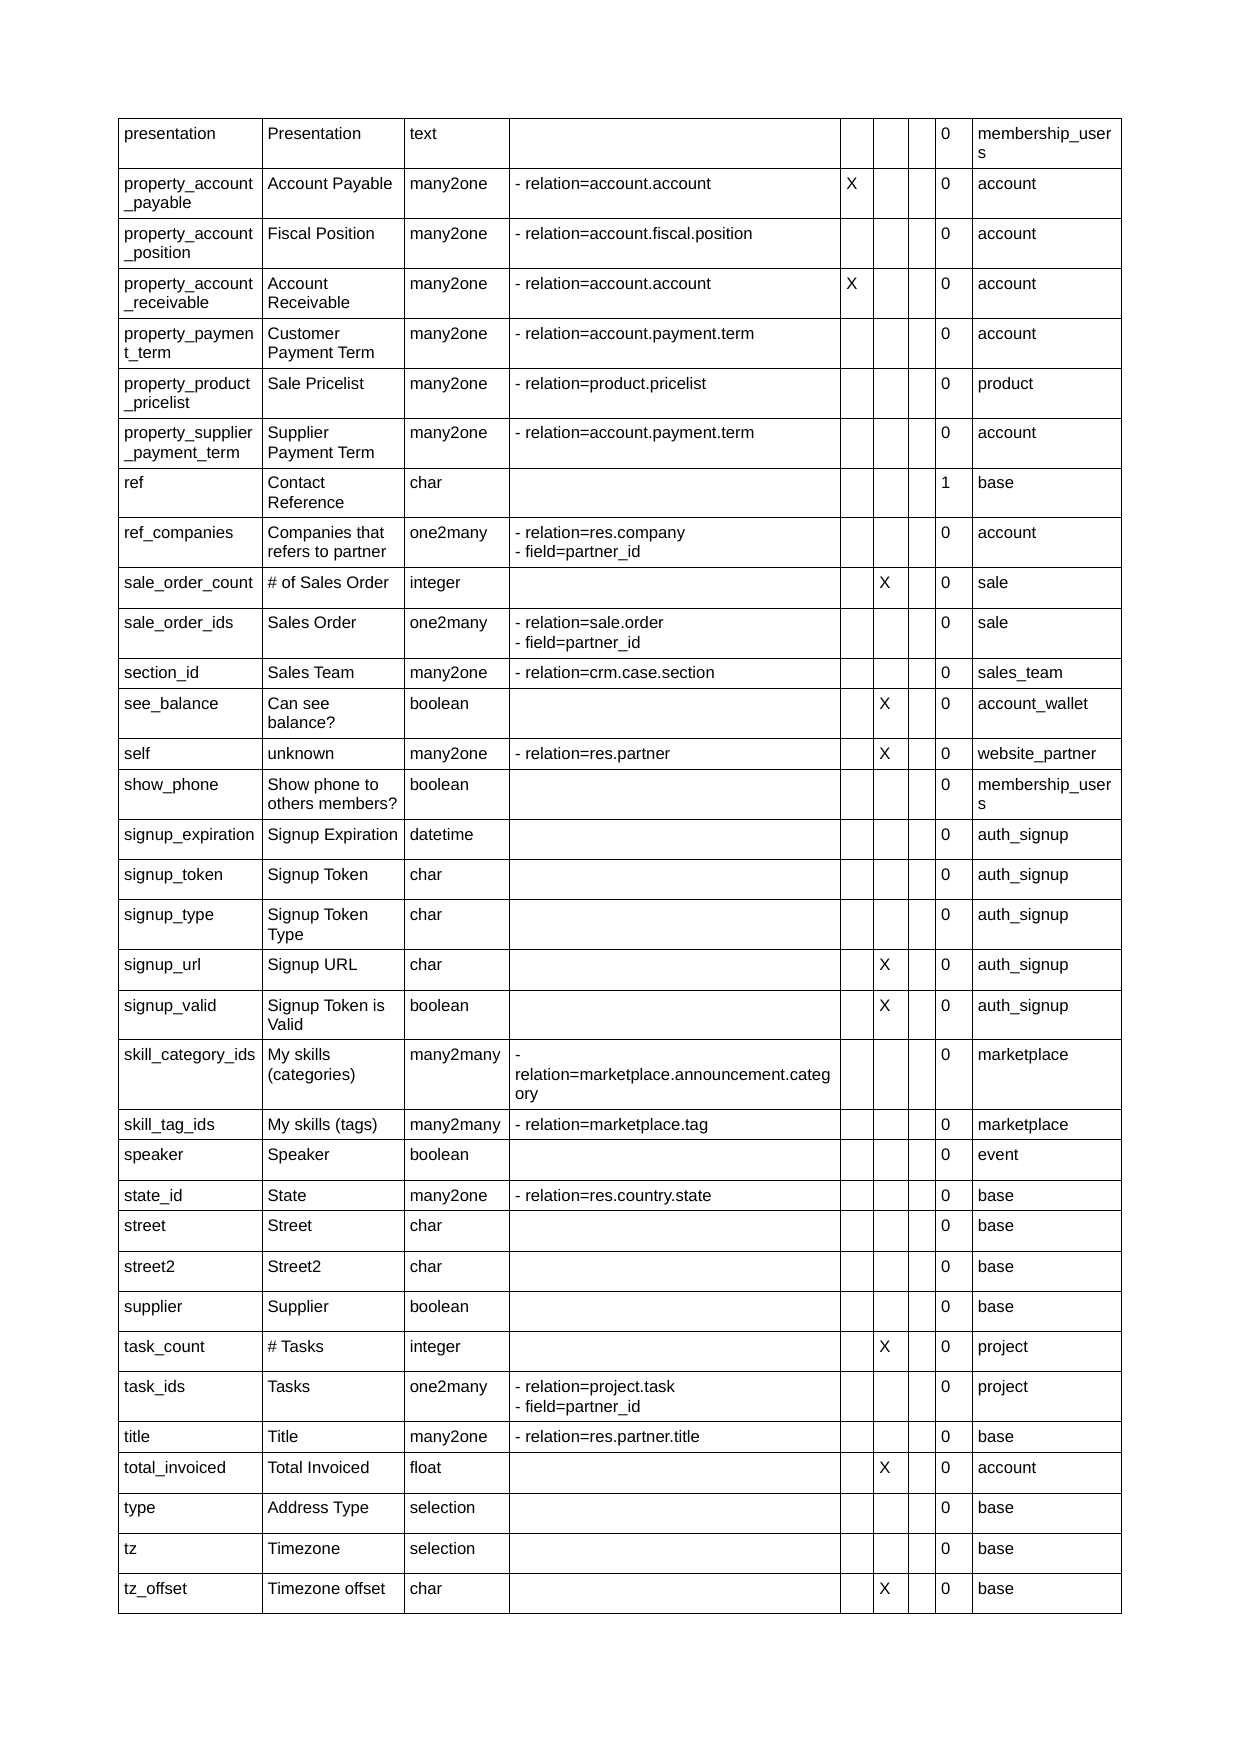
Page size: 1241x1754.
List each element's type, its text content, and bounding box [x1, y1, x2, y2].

table_cell [841, 1140, 873, 1179]
table_cell char [405, 900, 509, 949]
table_cell [510, 950, 840, 989]
table_cell supplier [119, 1292, 262, 1331]
table_cell presentation [119, 119, 262, 168]
table_cell [909, 1252, 935, 1291]
table_cell Contact Reference [263, 469, 404, 517]
table_cell [841, 991, 873, 1039]
table_cell Timezone offset [263, 1574, 404, 1613]
table_cell selection [405, 1534, 509, 1573]
table_cell [510, 469, 840, 517]
table_cell 0 [936, 689, 972, 738]
table_cell one2many [405, 609, 509, 657]
table_cell [841, 659, 873, 688]
table_cell many2one [405, 319, 509, 368]
table_cell 1 [936, 469, 972, 517]
table_cell integer [405, 568, 509, 607]
table_cell [909, 1110, 935, 1139]
table_cell [510, 1332, 840, 1371]
table_cell account [973, 219, 1121, 268]
table_cell 0 [936, 1332, 972, 1371]
table_cell [841, 369, 873, 417]
table_cell [909, 950, 935, 989]
table_cell [510, 991, 840, 1039]
table_cell [909, 1211, 935, 1251]
table_cell sale [973, 568, 1121, 607]
table_cell [874, 659, 908, 688]
table_cell X [874, 1453, 908, 1492]
table_cell [909, 1574, 935, 1613]
table_cell many2one [405, 1422, 509, 1452]
table_cell X [874, 568, 908, 607]
table_cell [841, 689, 873, 738]
table_cell X [874, 950, 908, 989]
table_cell 0 [936, 1574, 972, 1613]
table_cell [841, 1181, 873, 1210]
table_cell Account Payable [263, 169, 404, 218]
table_cell Customer Payment Term [263, 319, 404, 368]
table_cell 0 [936, 568, 972, 607]
table_cell Can see balance? [263, 689, 404, 738]
table_cell project [973, 1332, 1121, 1371]
table_cell [909, 1534, 935, 1573]
table_cell marketplace [973, 1040, 1121, 1108]
table_cell [510, 689, 840, 738]
table_cell [874, 1140, 908, 1179]
table_cell 0 [936, 1040, 972, 1108]
table_cell show_phone [119, 770, 262, 819]
table_cell [909, 419, 935, 467]
table_cell event [973, 1140, 1121, 1179]
table_cell base [973, 1181, 1121, 1210]
table_cell char [405, 1252, 509, 1291]
table_cell [841, 900, 873, 949]
table_cell [841, 860, 873, 899]
table_cell street2 [119, 1252, 262, 1291]
table_cell Companies that refers to partner [263, 518, 404, 567]
table_cell [841, 319, 873, 368]
table_cell [841, 770, 873, 819]
table_cell Presentation [263, 119, 404, 168]
table_cell [510, 1252, 840, 1291]
table_cell [841, 1372, 873, 1421]
table_cell [909, 269, 935, 318]
table_cell - relation=account.account [510, 169, 840, 218]
table_cell 0 [936, 319, 972, 368]
table_cell - relation=account.payment.term [510, 419, 840, 467]
table_cell [510, 1292, 840, 1331]
table_cell [909, 820, 935, 859]
table_cell website_partner [973, 739, 1121, 769]
table_cell X [874, 1574, 908, 1613]
table_cell - relation=account.account [510, 269, 840, 318]
table_cell [909, 860, 935, 899]
table_cell type [119, 1494, 262, 1533]
table_cell selection [405, 1494, 509, 1533]
table_cell X [874, 739, 908, 769]
table_cell unknown [263, 739, 404, 769]
table_cell [510, 1574, 840, 1613]
table_cell My skills (categories) [263, 1040, 404, 1108]
table_cell [909, 169, 935, 218]
table_cell [874, 469, 908, 517]
table_cell [874, 1422, 908, 1452]
table_cell [909, 1372, 935, 1421]
table_cell char [405, 469, 509, 517]
table_cell 0 [936, 219, 972, 268]
table_cell [909, 689, 935, 738]
table_cell base [973, 1534, 1121, 1573]
table_cell integer [405, 1332, 509, 1371]
table_cell Title [263, 1422, 404, 1452]
table_cell signup_expiration [119, 820, 262, 859]
table_cell 0 [936, 1211, 972, 1251]
table_cell [909, 739, 935, 769]
table_cell [874, 1494, 908, 1533]
table_cell 0 [936, 1181, 972, 1210]
table_cell many2many [405, 1040, 509, 1108]
table_cell - relation=project.task - field=partner_id [510, 1372, 840, 1421]
table_cell [841, 950, 873, 989]
table_cell 0 [936, 991, 972, 1039]
table_cell # of Sales Order [263, 568, 404, 607]
table_cell Signup Token is Valid [263, 991, 404, 1039]
table_cell many2many [405, 1110, 509, 1139]
table_cell Fiscal Position [263, 219, 404, 268]
table_cell [841, 1422, 873, 1452]
table_cell [510, 860, 840, 899]
table_cell title [119, 1422, 262, 1452]
table_cell X [874, 689, 908, 738]
table_cell many2one [405, 169, 509, 218]
table_cell - relation=marketplace.tag [510, 1110, 840, 1139]
table_cell 0 [936, 1422, 972, 1452]
table_cell property_account_receivable [119, 269, 262, 318]
table_cell auth_signup [973, 900, 1121, 949]
table_cell account [973, 419, 1121, 467]
table_cell [874, 369, 908, 417]
table_cell property_account_payable [119, 169, 262, 218]
table_cell [909, 770, 935, 819]
table_cell [909, 219, 935, 268]
table_cell auth_signup [973, 950, 1121, 989]
table_cell [841, 1292, 873, 1331]
table_cell 0 [936, 1110, 972, 1139]
table_cell [909, 1181, 935, 1210]
table_cell [874, 770, 908, 819]
table_cell text [405, 119, 509, 168]
table_cell - relation=sale.order - field=partner_id [510, 609, 840, 657]
table_cell Signup Token Type [263, 900, 404, 949]
table_cell float [405, 1453, 509, 1492]
table_cell membership_users [973, 770, 1121, 819]
table_cell [874, 900, 908, 949]
table_cell char [405, 860, 509, 899]
table_cell account [973, 169, 1121, 218]
table_cell [909, 469, 935, 517]
table_cell [510, 1211, 840, 1251]
table_cell [510, 1494, 840, 1533]
table_cell [510, 568, 840, 607]
table_cell [874, 119, 908, 168]
table_cell many2one [405, 1181, 509, 1210]
table_cell many2one [405, 419, 509, 467]
table_cell Supplier Payment Term [263, 419, 404, 467]
table_cell [874, 219, 908, 268]
table_cell 0 [936, 1140, 972, 1179]
table_cell base [973, 1494, 1121, 1533]
table_cell [874, 319, 908, 368]
table_cell [841, 1252, 873, 1291]
table_cell sales_team [973, 659, 1121, 688]
table_cell [874, 518, 908, 567]
table_cell [874, 1534, 908, 1573]
table_cell 0 [936, 1372, 972, 1421]
table_cell [874, 419, 908, 467]
table_cell [510, 770, 840, 819]
table_cell base [973, 1252, 1121, 1291]
table_cell [841, 1110, 873, 1139]
table_cell sale_order_ids [119, 609, 262, 657]
table_cell tz [119, 1534, 262, 1573]
table_cell 0 [936, 860, 972, 899]
table_cell 0 [936, 900, 972, 949]
table_cell self [119, 739, 262, 769]
table_cell [510, 1140, 840, 1179]
table_cell Signup Expiration [263, 820, 404, 859]
table_cell account [973, 1453, 1121, 1492]
table_cell Street [263, 1211, 404, 1251]
table_cell [874, 609, 908, 657]
table_cell [841, 568, 873, 607]
table_cell signup_type [119, 900, 262, 949]
table_cell auth_signup [973, 820, 1121, 859]
table_cell Account Receivable [263, 269, 404, 318]
table_cell - relation=res.partner.title [510, 1422, 840, 1452]
table_cell 0 [936, 169, 972, 218]
table_cell 0 [936, 770, 972, 819]
table_cell # Tasks [263, 1332, 404, 1371]
table_cell sale_order_count [119, 568, 262, 607]
table_cell boolean [405, 1140, 509, 1179]
table_cell [874, 1040, 908, 1108]
table_cell [909, 568, 935, 607]
table_cell [841, 1494, 873, 1533]
table_cell 0 [936, 419, 972, 467]
table_cell - relation=account.payment.term [510, 319, 840, 368]
table_cell [841, 1040, 873, 1108]
table_cell - relation=res.company - field=partner_id [510, 518, 840, 567]
table_cell [909, 1292, 935, 1331]
table_cell sale [973, 609, 1121, 657]
table_cell total_invoiced [119, 1453, 262, 1492]
table_cell - relation=product.pricelist [510, 369, 840, 417]
table_cell [841, 1534, 873, 1573]
table_cell task_ids [119, 1372, 262, 1421]
table_cell boolean [405, 991, 509, 1039]
table_cell project [973, 1372, 1121, 1421]
table_cell 0 [936, 1534, 972, 1573]
table_cell [841, 1332, 873, 1371]
table_cell base [973, 1292, 1121, 1331]
table_cell skill_category_ids [119, 1040, 262, 1108]
table_cell Sales Order [263, 609, 404, 657]
table_cell many2one [405, 369, 509, 417]
table_cell [841, 820, 873, 859]
table_cell - relation=crm.case.section [510, 659, 840, 688]
table_cell section_id [119, 659, 262, 688]
table_cell [841, 739, 873, 769]
table_cell [510, 119, 840, 168]
table_cell [510, 1453, 840, 1492]
table_cell property_product_pricelist [119, 369, 262, 417]
table_cell account [973, 269, 1121, 318]
table_cell speaker [119, 1140, 262, 1179]
table_cell - relation=res.country.state [510, 1181, 840, 1210]
table_cell [841, 518, 873, 567]
table_cell Supplier [263, 1292, 404, 1331]
table_cell base [973, 1211, 1121, 1251]
table_cell [874, 169, 908, 218]
table_cell [909, 991, 935, 1039]
table_cell [874, 1110, 908, 1139]
table_cell [909, 609, 935, 657]
table_cell Speaker [263, 1140, 404, 1179]
table_cell - relation=account.fiscal.position [510, 219, 840, 268]
table_cell Address Type [263, 1494, 404, 1533]
table_cell [874, 1372, 908, 1421]
table_cell Signup Token [263, 860, 404, 899]
table_cell [510, 1534, 840, 1573]
table_cell [874, 860, 908, 899]
table_cell Timezone [263, 1534, 404, 1573]
table_cell account_wallet [973, 689, 1121, 738]
table_cell ref_companies [119, 518, 262, 567]
table_cell My skills (tags) [263, 1110, 404, 1139]
table_cell 0 [936, 659, 972, 688]
table_cell [909, 319, 935, 368]
table_cell base [973, 1422, 1121, 1452]
table_cell [909, 369, 935, 417]
table_cell 0 [936, 269, 972, 318]
table_cell task_count [119, 1332, 262, 1371]
table_cell signup_token [119, 860, 262, 899]
table_cell State [263, 1181, 404, 1210]
table_cell ref [119, 469, 262, 517]
table_cell X [874, 1332, 908, 1371]
table_cell boolean [405, 770, 509, 819]
table_cell [909, 1422, 935, 1452]
table_cell product [973, 369, 1121, 417]
table_cell tz_offset [119, 1574, 262, 1613]
table_cell skill_tag_ids [119, 1110, 262, 1139]
table_cell state_id [119, 1181, 262, 1210]
table_cell one2many [405, 518, 509, 567]
table_cell auth_signup [973, 860, 1121, 899]
table_cell 0 [936, 1494, 972, 1533]
table_cell see_balance [119, 689, 262, 738]
table_cell [909, 1040, 935, 1108]
table_cell 0 [936, 119, 972, 168]
table_cell many2one [405, 659, 509, 688]
table_cell signup_url [119, 950, 262, 989]
table_cell account [973, 518, 1121, 567]
table_cell X [841, 169, 873, 218]
table_cell auth_signup [973, 991, 1121, 1039]
table_cell account [973, 319, 1121, 368]
table_cell base [973, 469, 1121, 517]
table_cell many2one [405, 219, 509, 268]
table_cell 0 [936, 739, 972, 769]
table_cell 0 [936, 369, 972, 417]
table_cell one2many [405, 1372, 509, 1421]
table_cell Tasks [263, 1372, 404, 1421]
table_cell signup_valid [119, 991, 262, 1039]
table_cell [909, 659, 935, 688]
table_cell 0 [936, 518, 972, 567]
table_cell Total Invoiced [263, 1453, 404, 1492]
table_cell [874, 1181, 908, 1210]
table_cell [841, 609, 873, 657]
table_cell [841, 419, 873, 467]
table_cell property_supplier_payment_term [119, 419, 262, 467]
table_cell [909, 518, 935, 567]
table_cell property_account_position [119, 219, 262, 268]
table_cell base [973, 1574, 1121, 1613]
table_cell Sales Team [263, 659, 404, 688]
table_cell boolean [405, 689, 509, 738]
table_cell - relation=res.partner [510, 739, 840, 769]
table_cell many2one [405, 269, 509, 318]
table_cell 0 [936, 1453, 972, 1492]
table_cell [874, 820, 908, 859]
table_cell char [405, 1574, 509, 1613]
table_cell [874, 1211, 908, 1251]
table_cell 0 [936, 609, 972, 657]
table_cell street [119, 1211, 262, 1251]
table_cell [841, 1211, 873, 1251]
table_cell [909, 1453, 935, 1492]
table_cell Sale Pricelist [263, 369, 404, 417]
table_cell Street2 [263, 1252, 404, 1291]
table_cell 0 [936, 950, 972, 989]
table_cell Show phone to others members? [263, 770, 404, 819]
table_cell [874, 1292, 908, 1331]
table_cell [841, 219, 873, 268]
table_cell [874, 269, 908, 318]
table_cell [841, 119, 873, 168]
table_cell [909, 1140, 935, 1179]
table_cell 0 [936, 820, 972, 859]
table_cell boolean [405, 1292, 509, 1331]
table_cell membership_users [973, 119, 1121, 168]
table_cell 0 [936, 1252, 972, 1291]
table_cell - relation=marketplace.announcement.category [510, 1040, 840, 1108]
table_cell [909, 1332, 935, 1371]
table_cell [874, 1252, 908, 1291]
table_cell [841, 469, 873, 517]
table_cell [510, 820, 840, 859]
table_cell [841, 1574, 873, 1613]
table_cell char [405, 950, 509, 989]
table_cell [909, 1494, 935, 1533]
table_cell [909, 900, 935, 949]
table_cell many2one [405, 739, 509, 769]
table_cell property_payment_term [119, 319, 262, 368]
table_cell X [874, 991, 908, 1039]
table_cell X [841, 269, 873, 318]
table_cell [841, 1453, 873, 1492]
table_cell char [405, 1211, 509, 1251]
table_cell [510, 900, 840, 949]
table_cell 0 [936, 1292, 972, 1331]
table_cell marketplace [973, 1110, 1121, 1139]
table_cell Signup URL [263, 950, 404, 989]
table_cell [909, 119, 935, 168]
table_cell datetime [405, 820, 509, 859]
